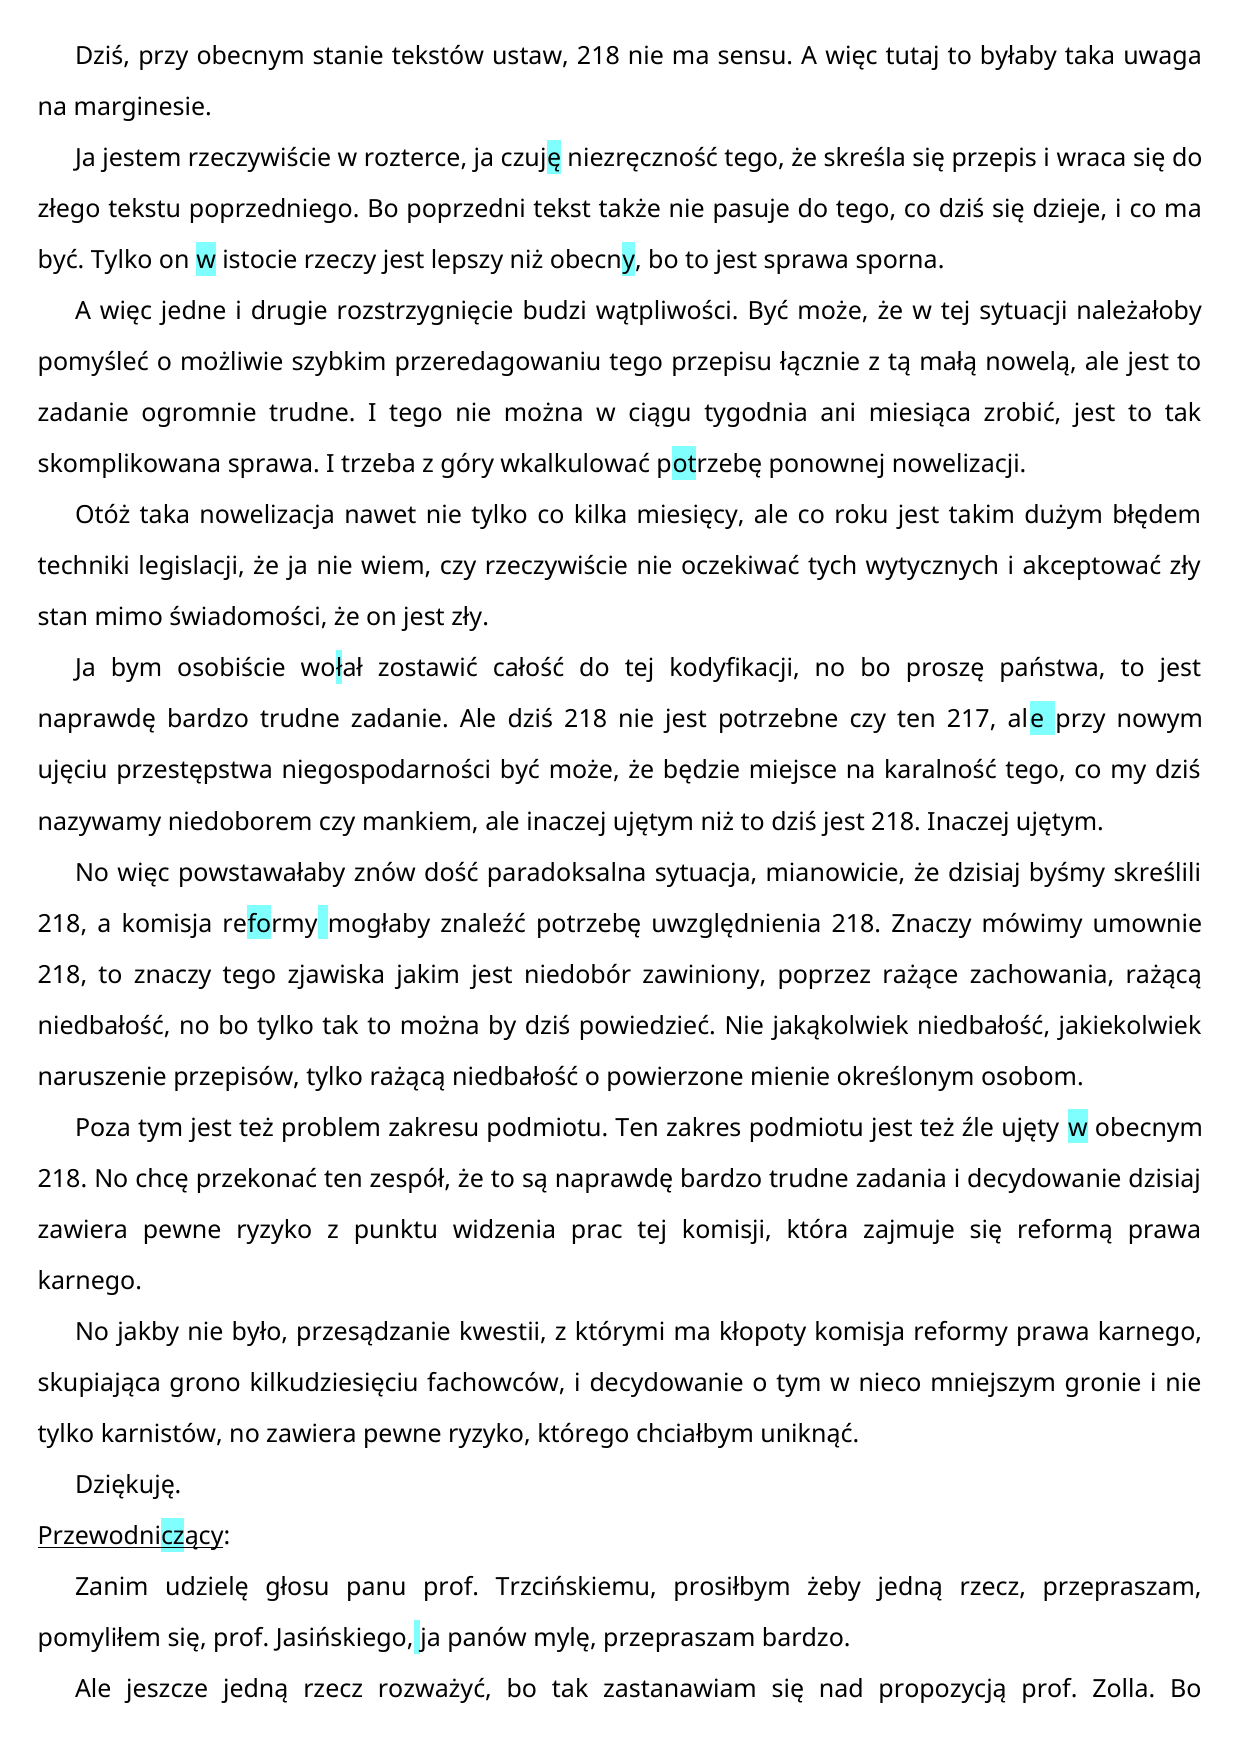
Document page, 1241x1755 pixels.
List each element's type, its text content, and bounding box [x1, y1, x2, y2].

text Ja bym osobiście wołał zostawić całość do tej kodyfikacji, no bo proszę państwa, to jest naprawdę bardzo trudne zadanie. Ale dziś 218 nie jest potrzebne czy ten 217, ale przy nowym ujęciu przestępstwa niegospodarności być może, że będzie miejsce na karalność tego, co my dziś nazywamy niedoborem czy mankiem, ale inaczej ujętym niż to dziś jest 218. Inaczej ujętym. [37, 650, 1203, 837]
text Przewodniczący: [37, 1518, 1203, 1552]
text Ja jestem rzeczywiście w rozterce, ja czuję niezręczność tego, że skreśla się przepis i wraca się do złego tekstu poprzedniego. Bo poprzedni tekst także nie pasuje do tego, co dziś się dzieje, i co ma być. Tylko on w istocie rzeczy jest lepszy niż obecny, bo to jest sprawa sporna. [37, 139, 1203, 276]
text No więc powstawałaby znów dość paradoksalna sytuacja, mianowicie, że dzisiaj byśmy skreślili 218, a komisja reformy mogłaby znaleźć potrzebę uwzględnienia 218. Znaczy mówimy umownie 218, to znaczy tego zjawiska jakim jest niedobór zawiniony, poprzez rażące zachowania, rażącą niedbałość, no bo tylko tak to można by dziś powiedzieć. Nie jakąkolwiek niedbałość, jakiekolwiek naruszenie przepisów, tylko rażącą niedbałość o powierzone mienie określonym osobom. [37, 854, 1203, 1092]
text Poza tym jest też problem zakresu podmiotu. Ten zakres podmiotu jest też źle ujęty w obecnym 218. No chcę przekonać ten zespół, że to są naprawdę bardzo trudne zadania i decydowanie dzisiaj zawiera pewne ryzyko z punktu widzenia prac tej komisji, która zajmuje się reformą prawa karnego. [37, 1109, 1203, 1297]
text No jakby nie było, przesądzanie kwestii, z którymi ma kłopoty komisja reformy prawa karnego, skupiająca grono kilkudziesięciu fachowców, i decydowanie o tym w nieco mniejszym gronie i nie tylko karnistów, no zawiera pewne ryzyko, którego chciałbym uniknąć. [37, 1313, 1203, 1450]
text A więc jedne i drugie rozstrzygnięcie budzi wątpliwości. Być może, że w tej sytuacji należałoby pomyśleć o możliwie szybkim przeredagowaniu tego przepisu łącznie z tą małą nowelą, ale jest to zadanie ogromnie trudne. I tego nie można w ciągu tygodnia ani miesiąca zrobić, jest to tak skomplikowana sprawa. I trzeba z góry wkalkulować potrzebę ponownej nowelizacji. [37, 293, 1203, 480]
text Dziękuję. [37, 1467, 1203, 1501]
text Zanim udzielę głosu panu prof. Trzcińskiemu, prosiłbym żeby jedną rzecz, przepraszam, pomyliłem się, prof. Jasińskiego, ja panów mylę, przepraszam bardzo. [37, 1569, 1203, 1654]
text Dziś, przy obecnym stanie tekstów ustaw, 218 nie ma sensu. A więc tutaj to byłaby taka uwaga na marginesie. [37, 37, 1203, 123]
text Ale jeszcze jedną rzecz rozważyć, bo tak zastanawiam się nad propozycją prof. Zolla. Bo [37, 1671, 1203, 1705]
text Otóż taka nowelizacja nawet nie tylko co kilka miesięcy, ale co roku jest takim dużym błędem techniki legislacji, że ja nie wiem, czy rzeczywiście nie oczekiwać tych wytycznych i akceptować zły stan mimo świadomości, że on jest zły. [37, 497, 1203, 633]
